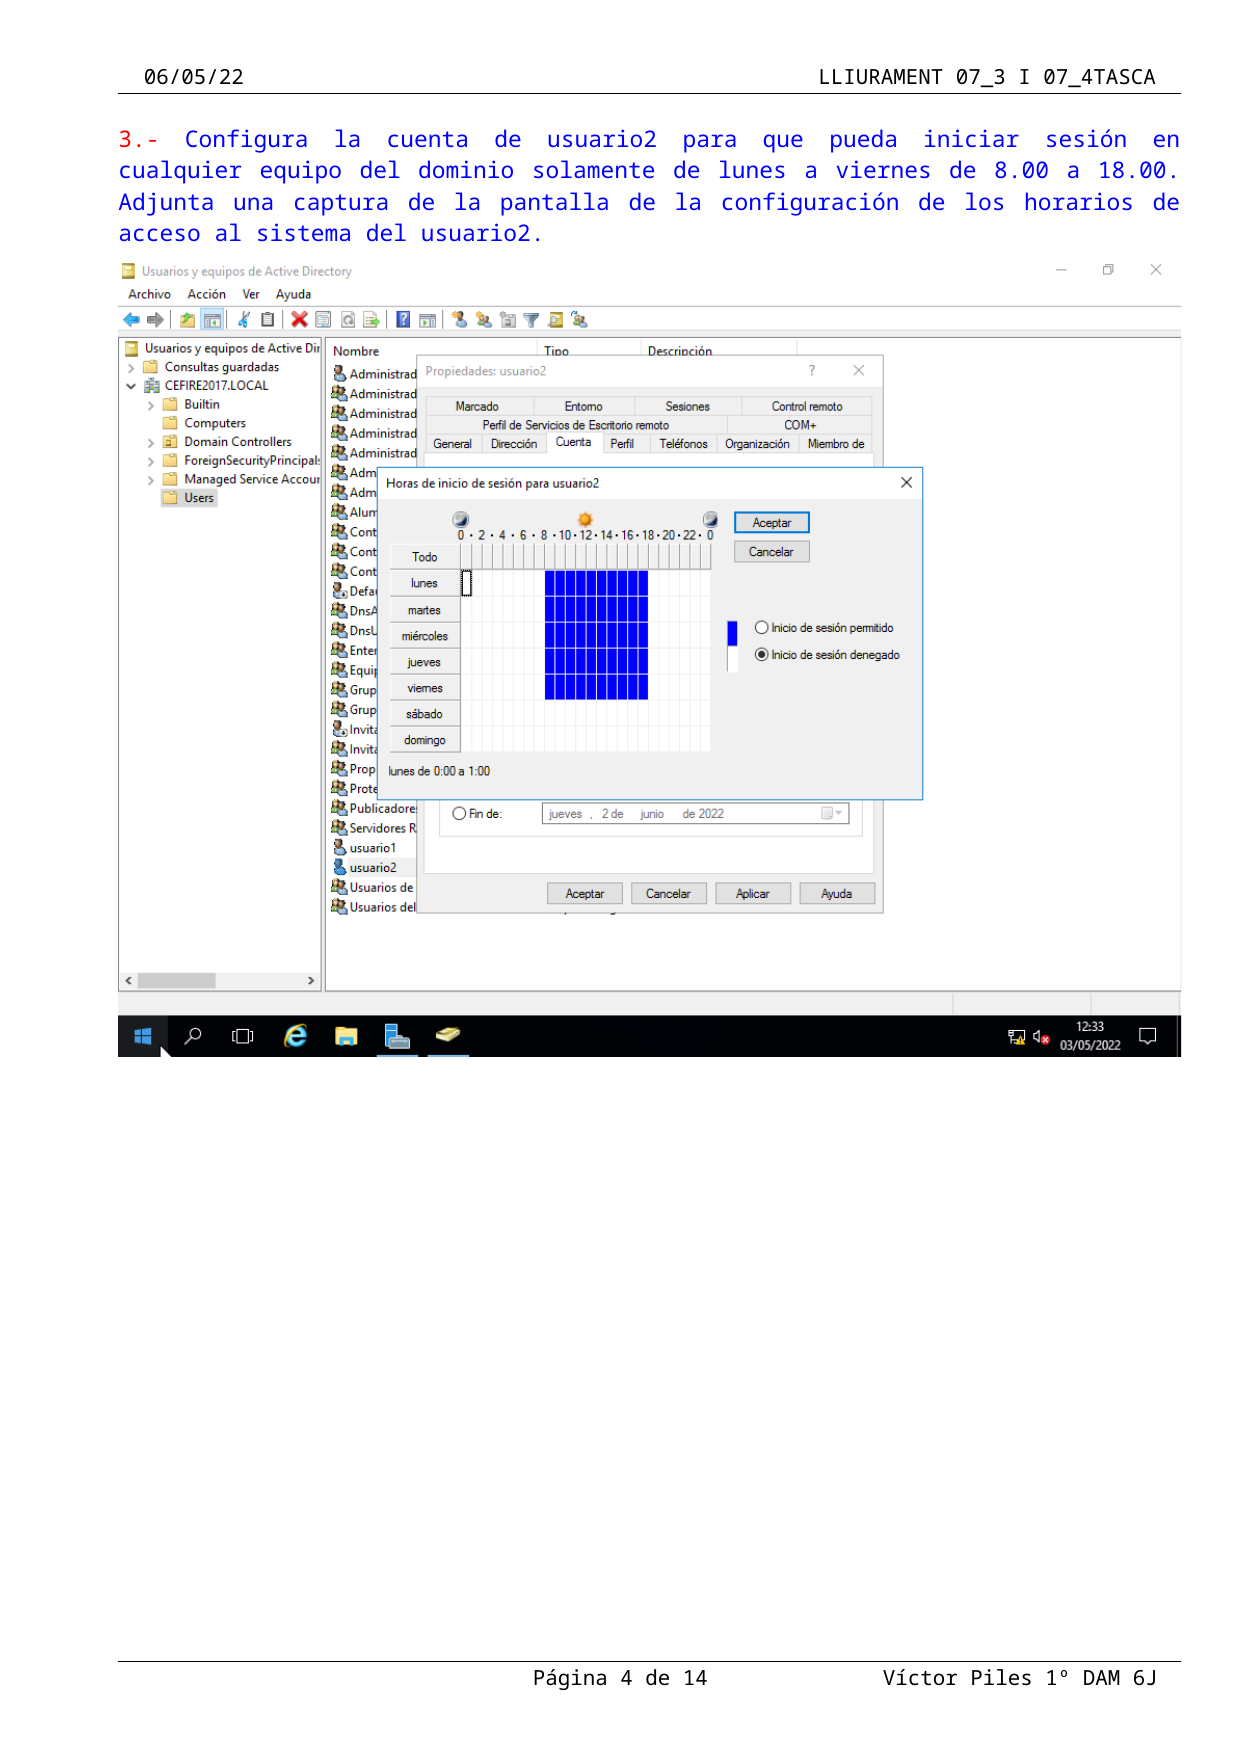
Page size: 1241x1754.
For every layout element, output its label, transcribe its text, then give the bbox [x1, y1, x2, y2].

text 3.- Configura la cuenta de usuario2 para que pueda iniciar sesión en cualquier equipo del dominio solamente de lunes a viernes de 8.00 a 18.00. Adjunta una captura de la pantalla de la configuración de los horarios de acceso al sistema del usuario2. [118, 123, 1181, 248]
picture [118, 259, 1182, 1057]
